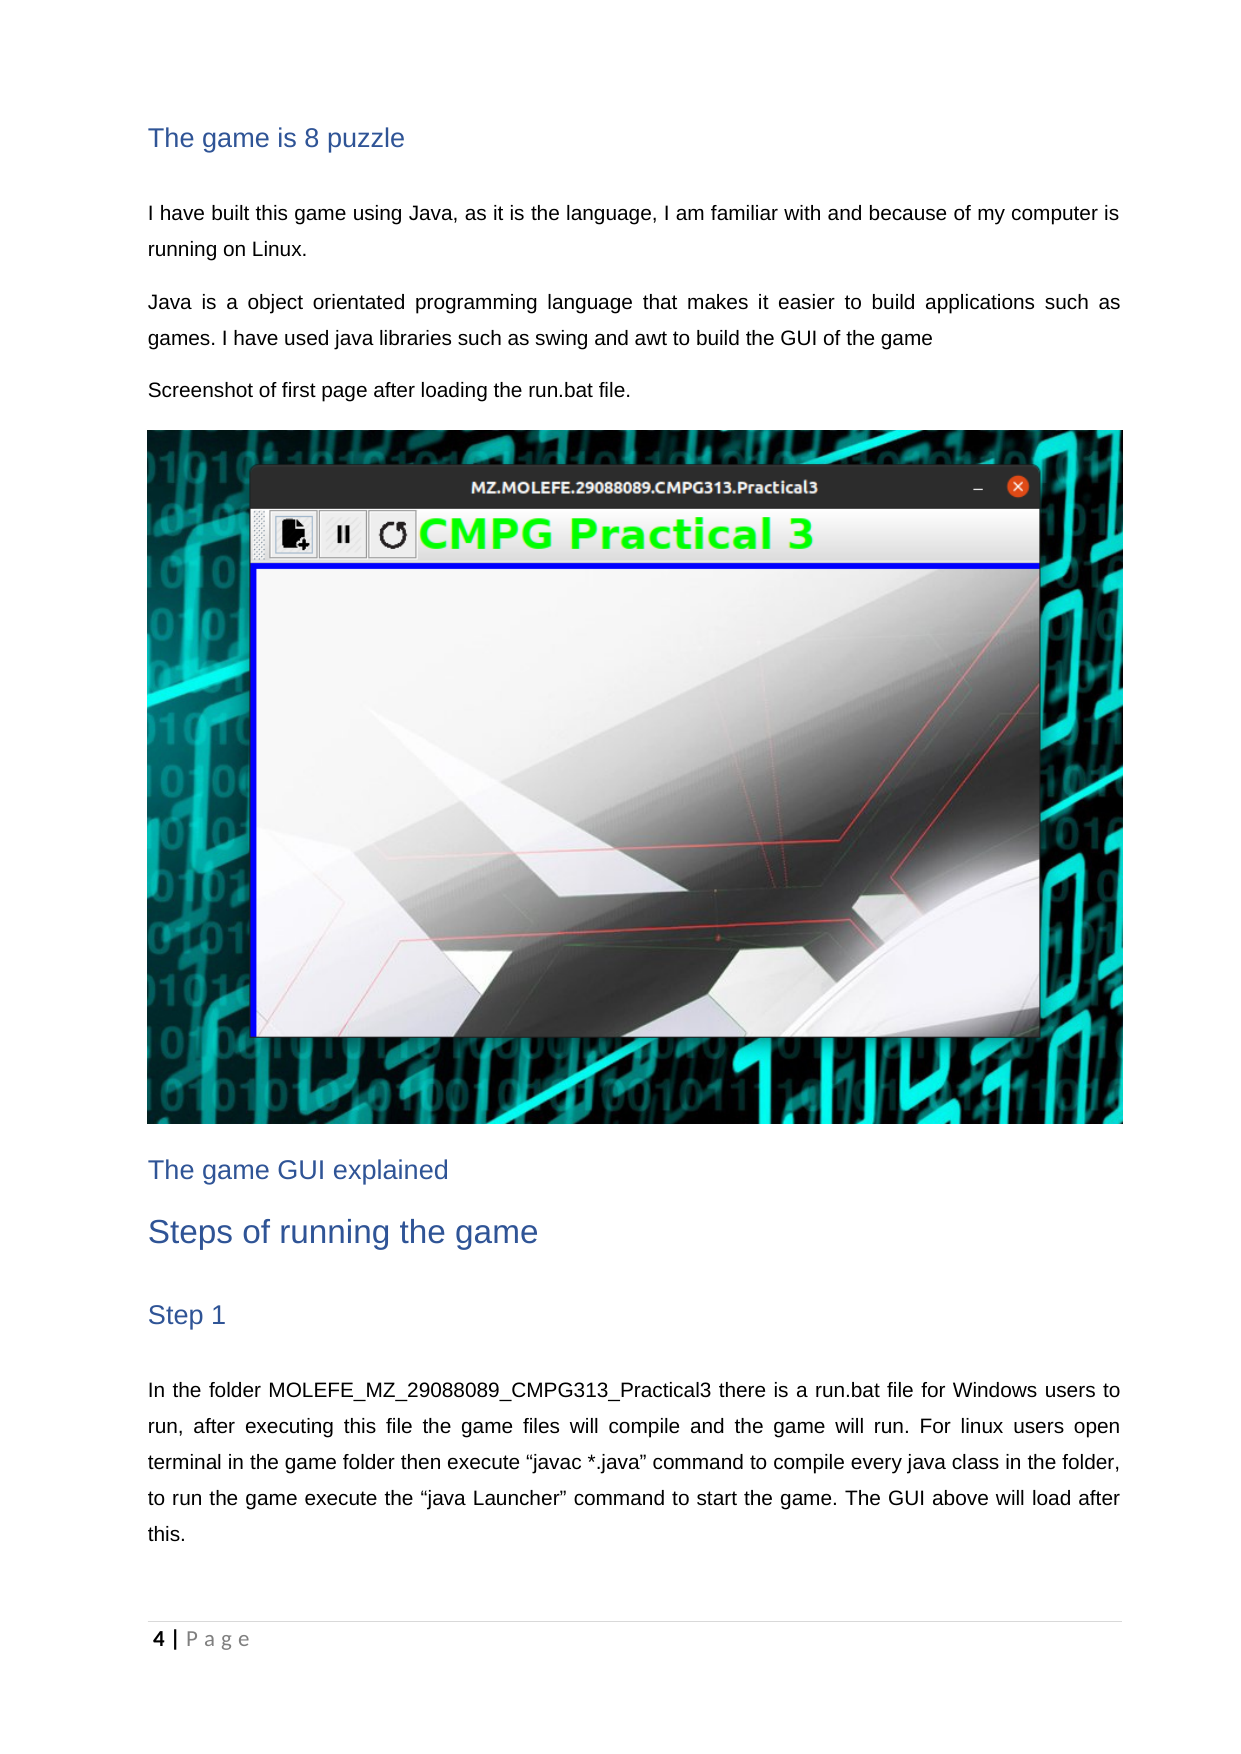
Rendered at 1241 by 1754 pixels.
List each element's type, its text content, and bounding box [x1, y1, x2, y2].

subtitle The game is 8 puzzle [148, 122, 1122, 153]
text Java is a object orientated programming language that makes it easier to build applications such as games. I have used java libraries such as swing and awt to build the GUI of the game [148, 290, 1122, 349]
text In the folder MOLEFE_MZ_29088089_CMPG313_Practical3 there is a run.bat file for Windows users to run, after executing this file the game files will compile and the game will run. For linux users open terminal in the game folder then execute “javac *.java” command to compile every java class in the folder, to run the game execute the “java Launcher” command to start the game. The GUI above will load after this. [148, 1378, 1122, 1546]
subtitle The game GUI explained [148, 1154, 1122, 1185]
subtitle Step 1 [148, 1299, 1122, 1330]
subtitle Steps of running the game [148, 1213, 1122, 1251]
picture [147, 430, 1123, 1124]
text I have built this game using Java, as it is the language, I am familiar with and because of my computer is running on Linux. [148, 201, 1122, 261]
text Screenshot of first page after loading the run.bat file. [148, 378, 1122, 402]
